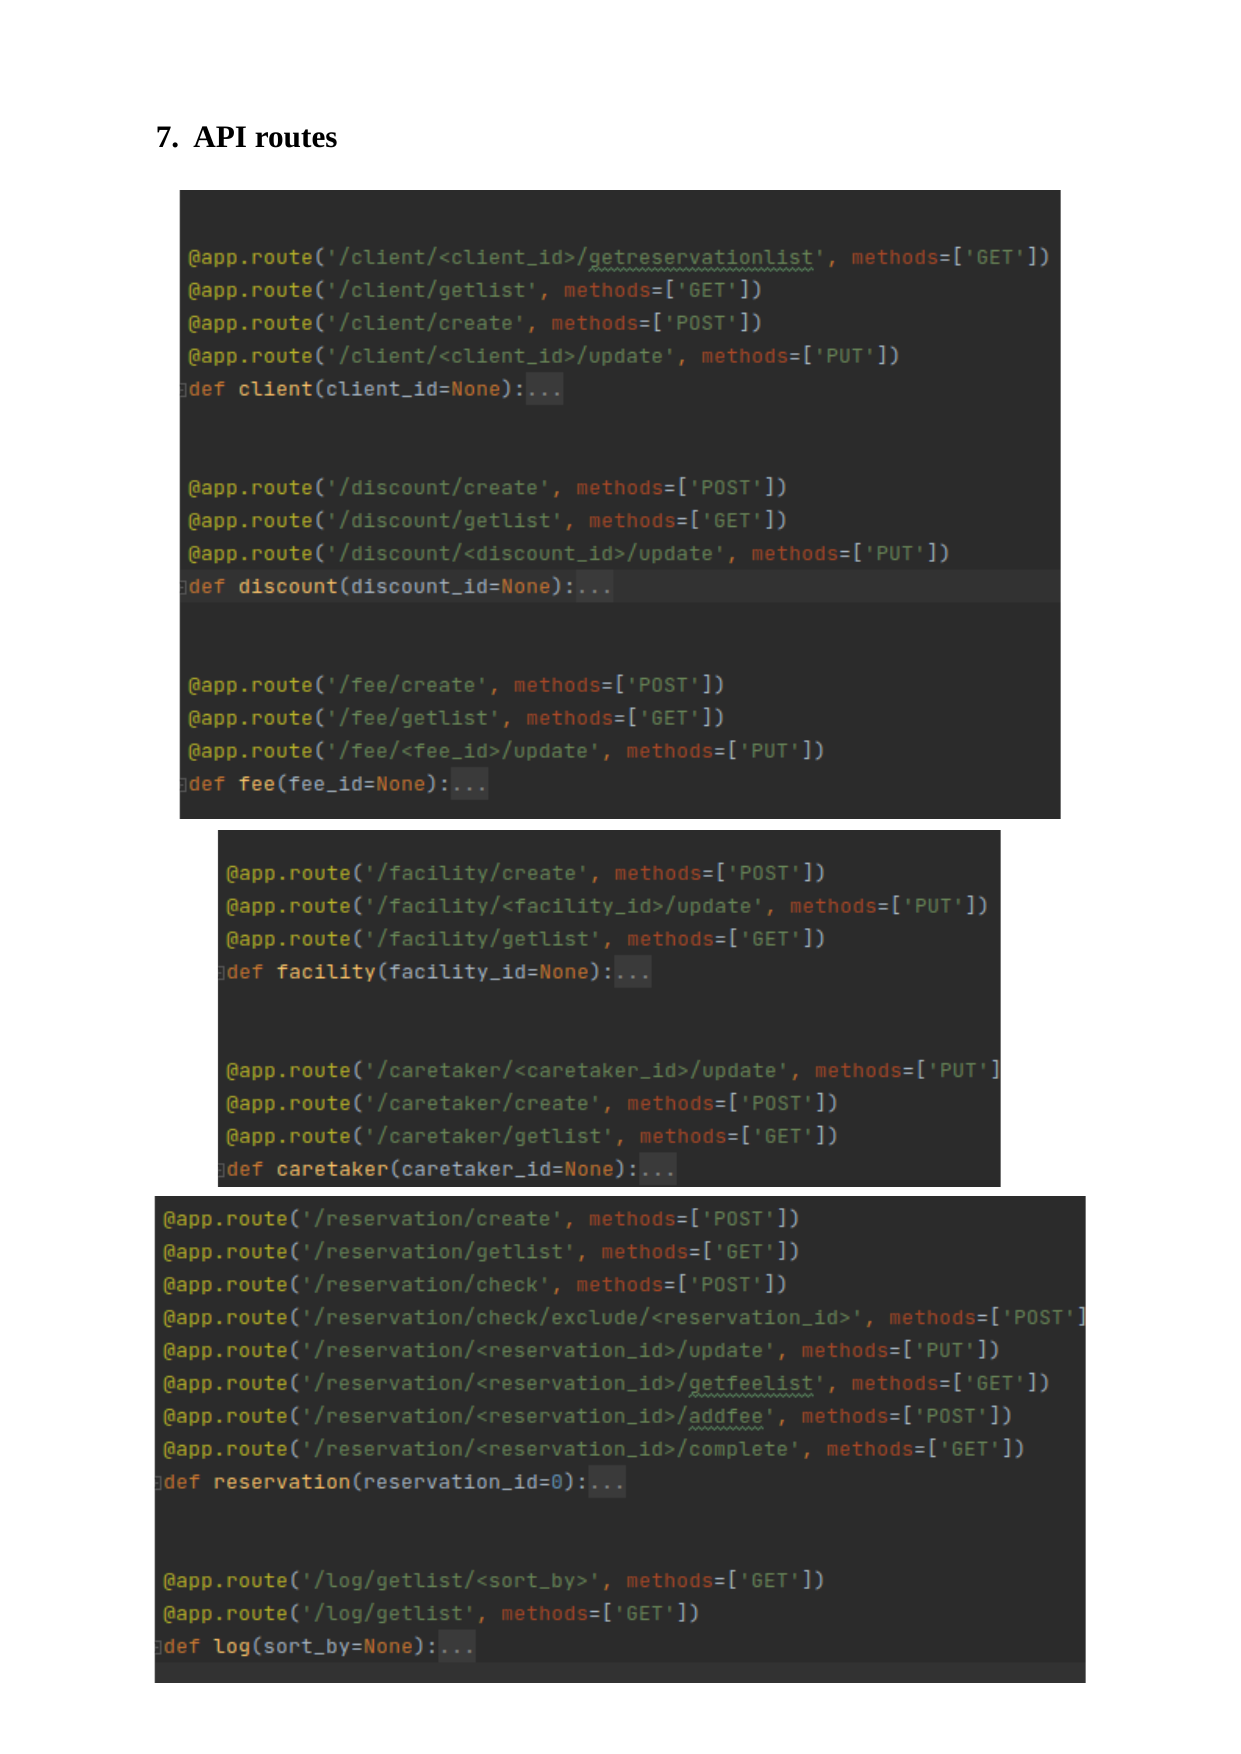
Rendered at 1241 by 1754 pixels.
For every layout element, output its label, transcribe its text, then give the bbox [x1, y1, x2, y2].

list API routes [156, 118, 1122, 154]
picture [154, 1196, 1086, 1683]
picture [179, 190, 1061, 819]
picture [217, 830, 1001, 1187]
